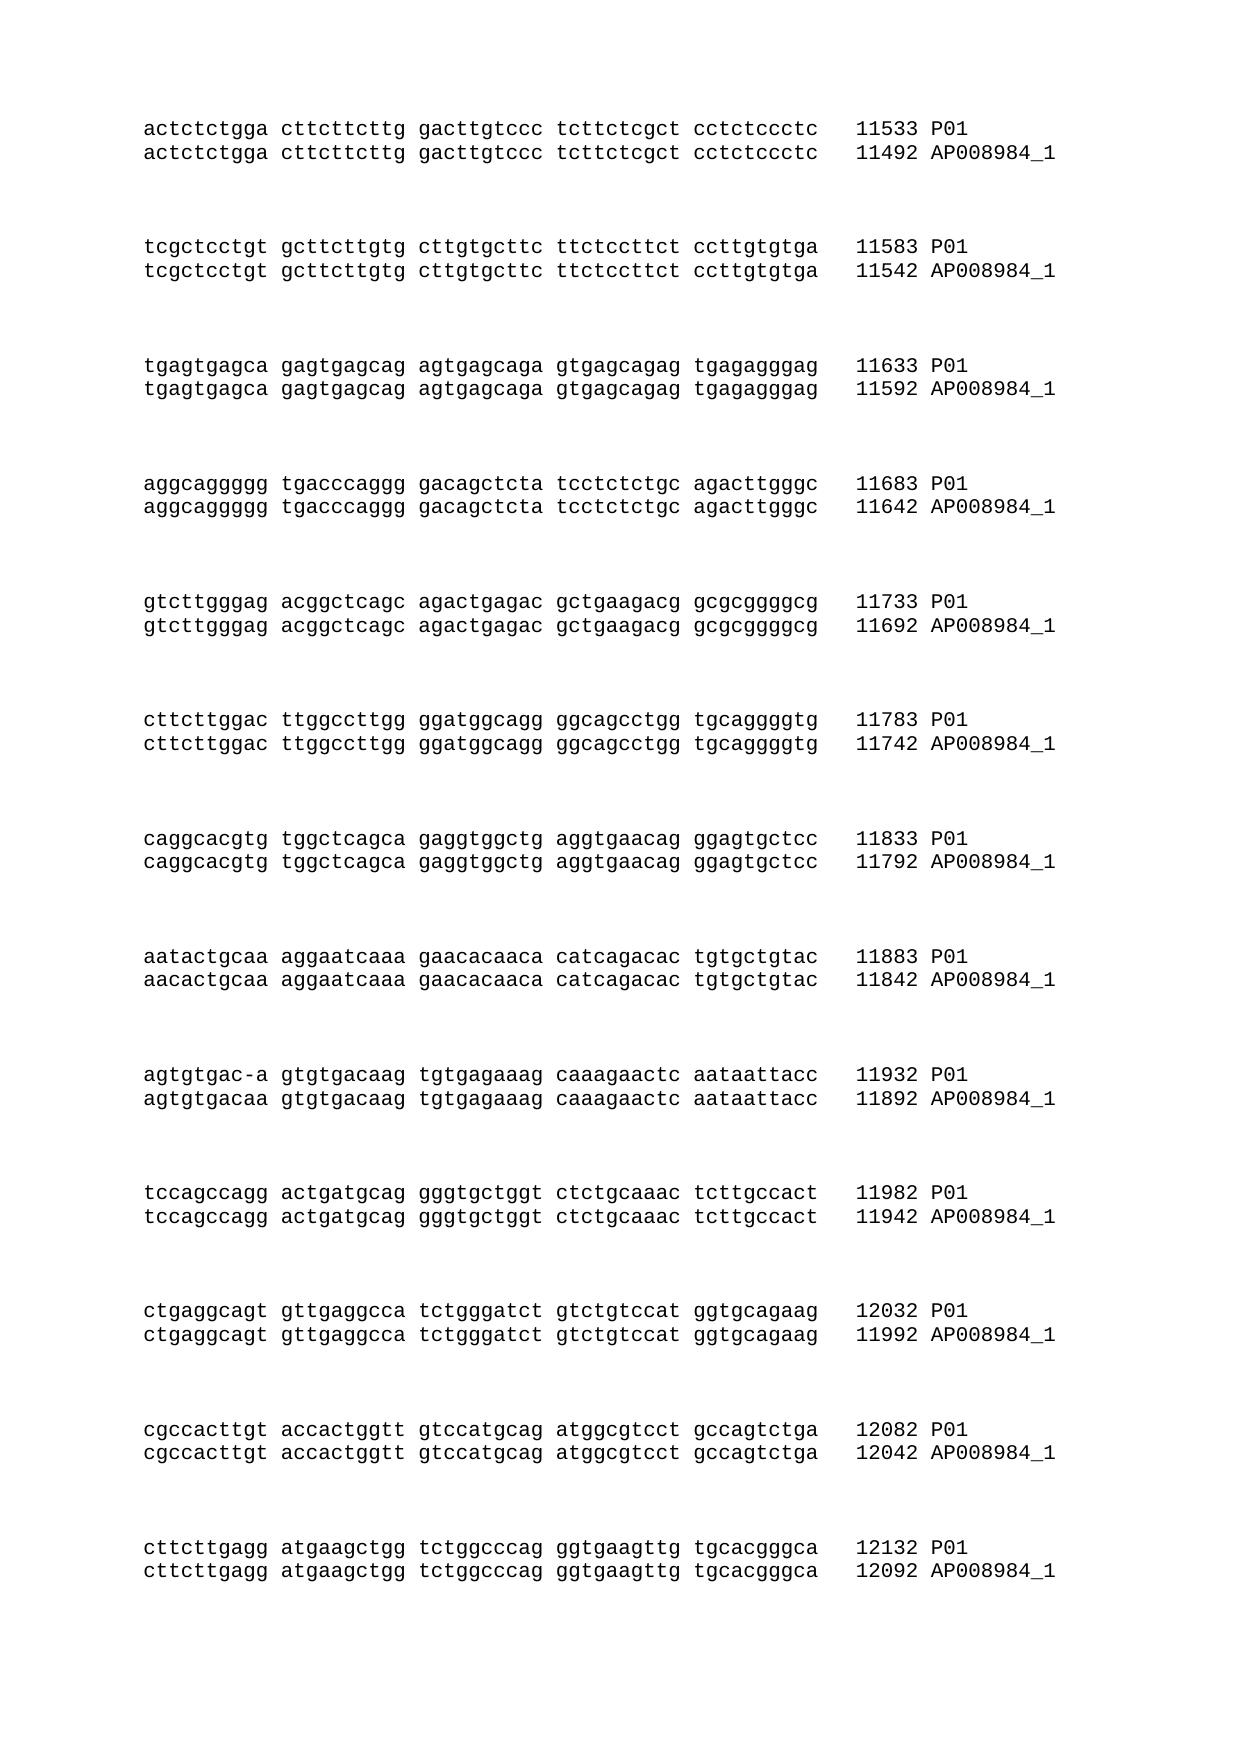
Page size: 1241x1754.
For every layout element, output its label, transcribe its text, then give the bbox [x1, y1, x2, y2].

text aggcaggggg tgacccaggg gacagctcta tcctctctgc agacttgggc 11683 P01 [118, 473, 1122, 496]
text actctctgga cttcttcttg gacttgtccc tcttctcgct cctctccctc 11492 AP008984_1 [118, 142, 1122, 165]
text gtcttgggag acggctcagc agactgagac gctgaagacg gcgcggggcg 11692 AP008984_1 [118, 615, 1122, 638]
text aatactgcaa aggaatcaaa gaacacaaca catcagacac tgtgctgtac 11883 P01 [118, 946, 1122, 969]
text agtgtgacaa gtgtgacaag tgtgagaaag caaagaactc aataattacc 11892 AP008984_1 [118, 1088, 1122, 1111]
text ctgaggcagt gttgaggcca tctgggatct gtctgtccat ggtgcagaag 12032 P01 [118, 1300, 1122, 1324]
text tccagccagg actgatgcag gggtgctggt ctctgcaaac tcttgccact 11942 AP008984_1 [118, 1206, 1122, 1229]
text aacactgcaa aggaatcaaa gaacacaaca catcagacac tgtgctgtac 11842 AP008984_1 [118, 969, 1122, 993]
text tgagtgagca gagtgagcag agtgagcaga gtgagcagag tgagagggag 11592 AP008984_1 [118, 378, 1122, 402]
text agtgtgac-a gtgtgacaag tgtgagaaag caaagaactc aataattacc 11932 P01 [118, 1064, 1122, 1088]
text cttcttggac ttggccttgg ggatggcagg ggcagcctgg tgcaggggtg 11783 P01 [118, 709, 1122, 733]
text cttcttggac ttggccttgg ggatggcagg ggcagcctgg tgcaggggtg 11742 AP008984_1 [118, 733, 1122, 757]
text cgccacttgt accactggtt gtccatgcag atggcgtcct gccagtctga 12042 AP008984_1 [118, 1442, 1122, 1466]
text tccagccagg actgatgcag gggtgctggt ctctgcaaac tcttgccact 11982 P01 [118, 1182, 1122, 1206]
text cttcttgagg atgaagctgg tctggcccag ggtgaagttg tgcacgggca 12092 AP008984_1 [118, 1561, 1122, 1584]
text tcgctcctgt gcttcttgtg cttgtgcttc ttctccttct ccttgtgtga 11583 P01 [118, 236, 1122, 260]
text actctctgga cttcttcttg gacttgtccc tcttctcgct cctctccctc 11533 P01 [118, 118, 1122, 142]
text aggcaggggg tgacccaggg gacagctcta tcctctctgc agacttgggc 11642 AP008984_1 [118, 496, 1122, 520]
text tcgctcctgt gcttcttgtg cttgtgcttc ttctccttct ccttgtgtga 11542 AP008984_1 [118, 260, 1122, 284]
text gtcttgggag acggctcagc agactgagac gctgaagacg gcgcggggcg 11733 P01 [118, 591, 1122, 615]
text ctgaggcagt gttgaggcca tctgggatct gtctgtccat ggtgcagaag 11992 AP008984_1 [118, 1324, 1122, 1348]
text cgccacttgt accactggtt gtccatgcag atggcgtcct gccagtctga 12082 P01 [118, 1419, 1122, 1442]
text cttcttgagg atgaagctgg tctggcccag ggtgaagttg tgcacgggca 12132 P01 [118, 1537, 1122, 1561]
text caggcacgtg tggctcagca gaggtggctg aggtgaacag ggagtgctcc 11792 AP008984_1 [118, 851, 1122, 875]
text caggcacgtg tggctcagca gaggtggctg aggtgaacag ggagtgctcc 11833 P01 [118, 827, 1122, 851]
text tgagtgagca gagtgagcag agtgagcaga gtgagcagag tgagagggag 11633 P01 [118, 354, 1122, 378]
